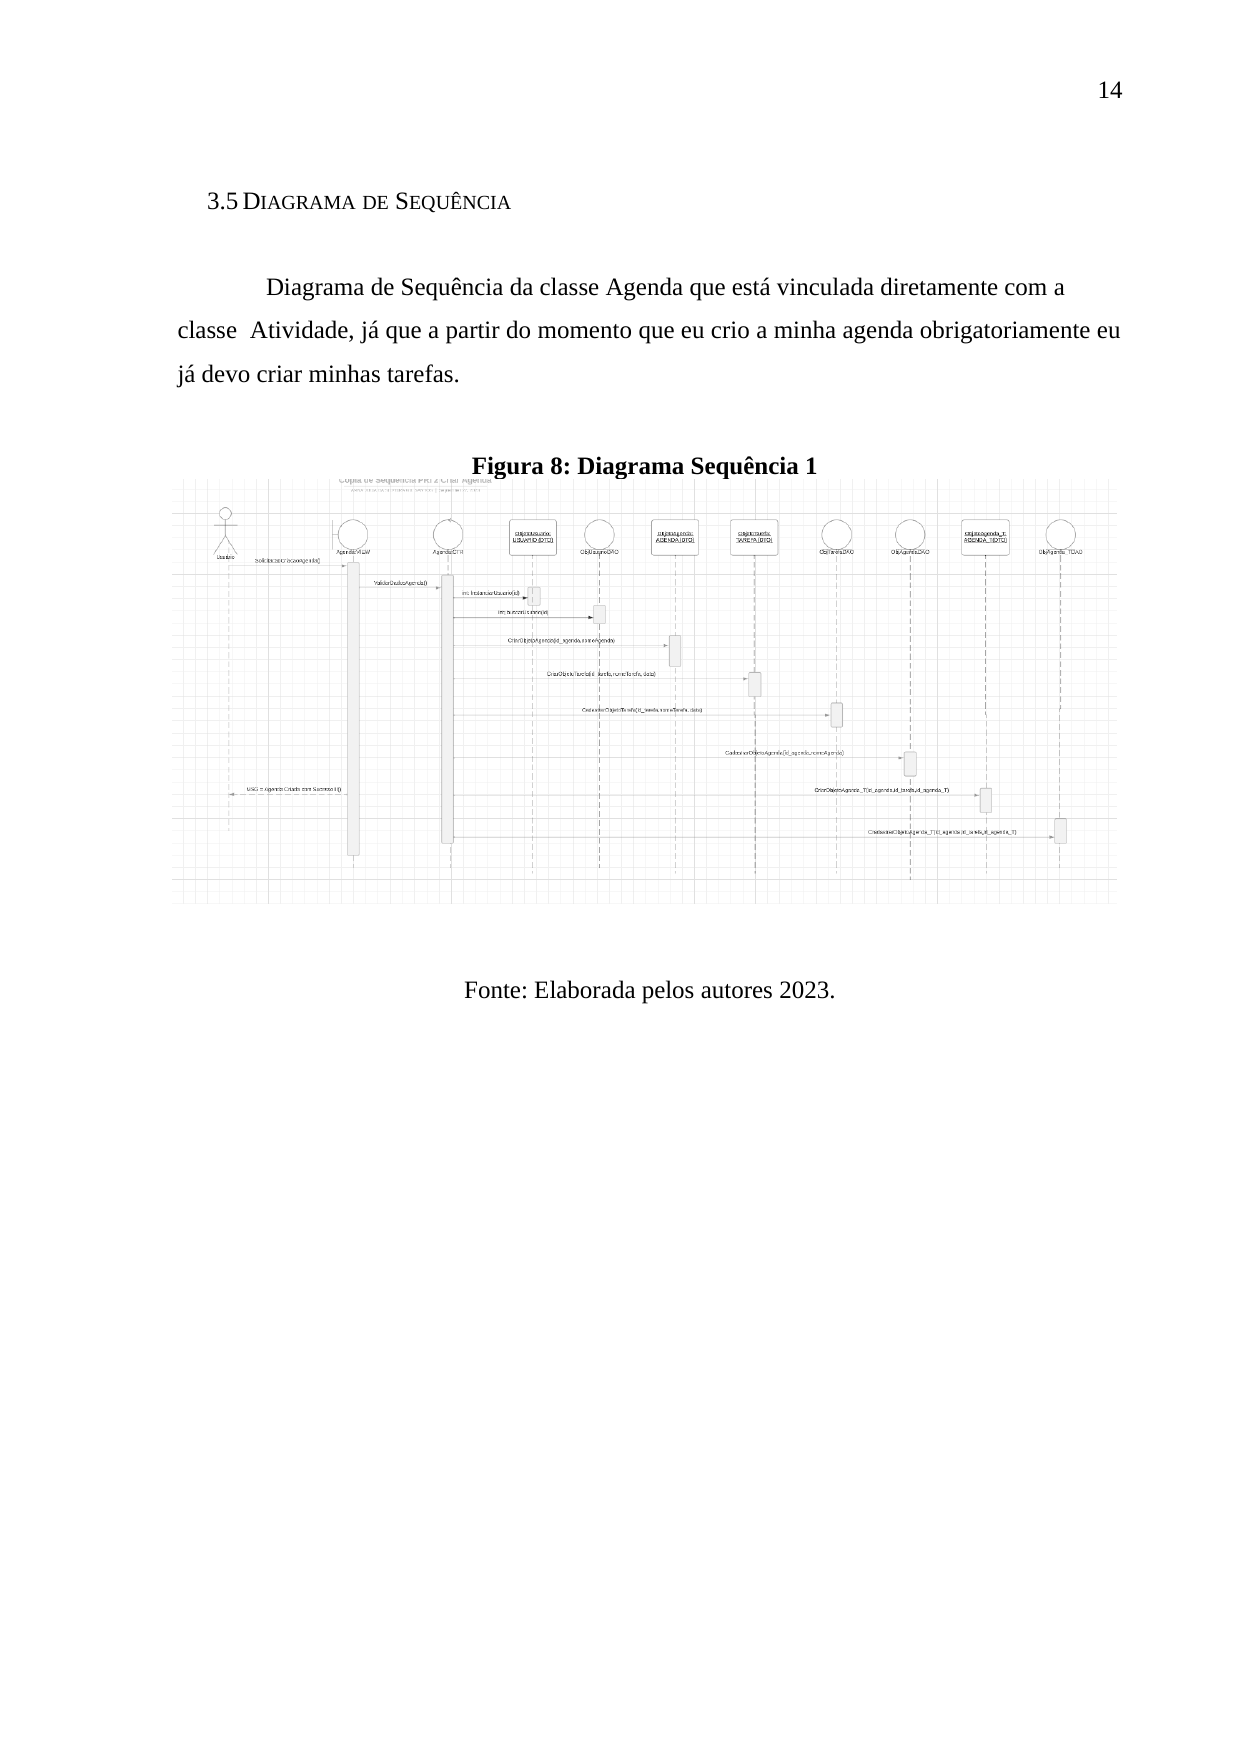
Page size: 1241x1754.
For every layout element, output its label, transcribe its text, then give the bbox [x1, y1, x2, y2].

text classe Atividade, já que a partir do momento que eu crio a minha agenda obrigatoriamente eu já devo criar minhas tarefas. [177, 316, 1122, 387]
text Figura 8: Diagrama Sequência 1 [172, 451, 1117, 479]
text Fonte: Elaborada pelos autores 2023. [177, 975, 1122, 1004]
text Diagrama de Sequência da classe Agenda que está vinculada diretamente com a [177, 272, 1122, 301]
picture [172, 479, 1117, 904]
subtitle Diagrama de Sequência [207, 186, 1122, 215]
